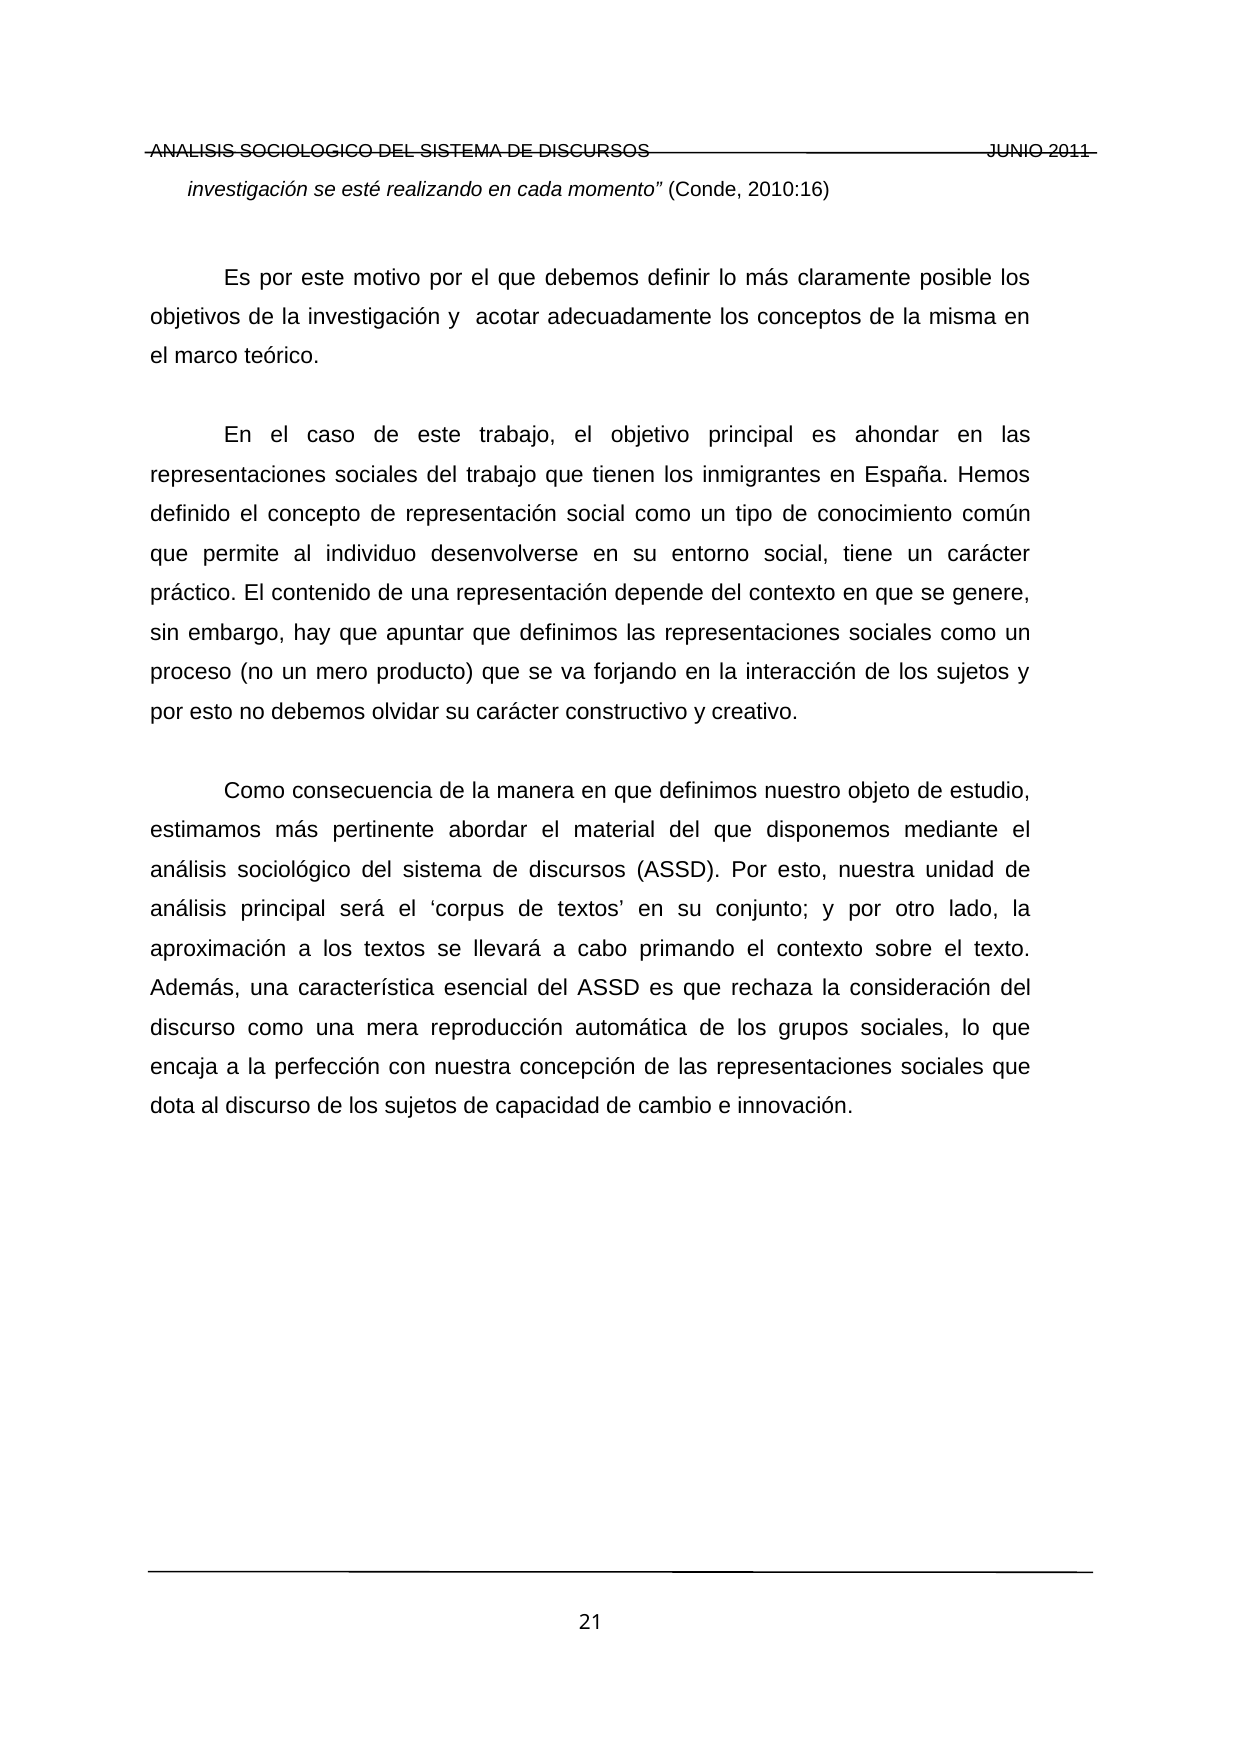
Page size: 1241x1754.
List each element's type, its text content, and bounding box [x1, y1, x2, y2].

text Es por este motivo por el que debemos definir lo más claramente posible los objetivos de la investigación y acotar adecuadamente los conceptos de la misma en el marco teórico. [150, 263, 1031, 369]
text En el caso de este trabajo, el objetivo principal es ahondar en las representaciones sociales del trabajo que tienen los inmigrantes en España. Hemos definido el concepto de representación social como un tipo de conocimiento común que permite al individuo desenvolverse en su entorno social, tiene un carácter práctico. El contenido de una representación depende del contexto en que se genere, sin embargo, hay que apuntar que definimos las representaciones sociales como un proceso (no un mero producto) que se va forjando en la interacción de los sujetos y por esto no debemos olvidar su carácter constructivo y creativo. [150, 421, 1031, 724]
text investigación se esté realizando en cada momento” (Conde, 2010:16) [187, 177, 994, 201]
text Como consecuencia de la manera en que definimos nuestro objeto de estudio, estimamos más pertinente abordar el material del que disponemos mediante el análisis sociológico del sistema de discursos (ASSD). Por esto, nuestra unidad de análisis principal será el ‘corpus de textos’ en su conjunto; y por otro lado, la aproximación a los textos se llevará a cabo primando el contexto sobre el texto. Además, una característica esencial del ASSD es que rechaza la consideración del discurso como una mera reproducción automática de los grupos sociales, lo que encaja a la perfección con nuestra concepción de las representaciones sociales que dota al discurso de los sujetos de capacidad de cambio e innovación. [150, 777, 1031, 1119]
